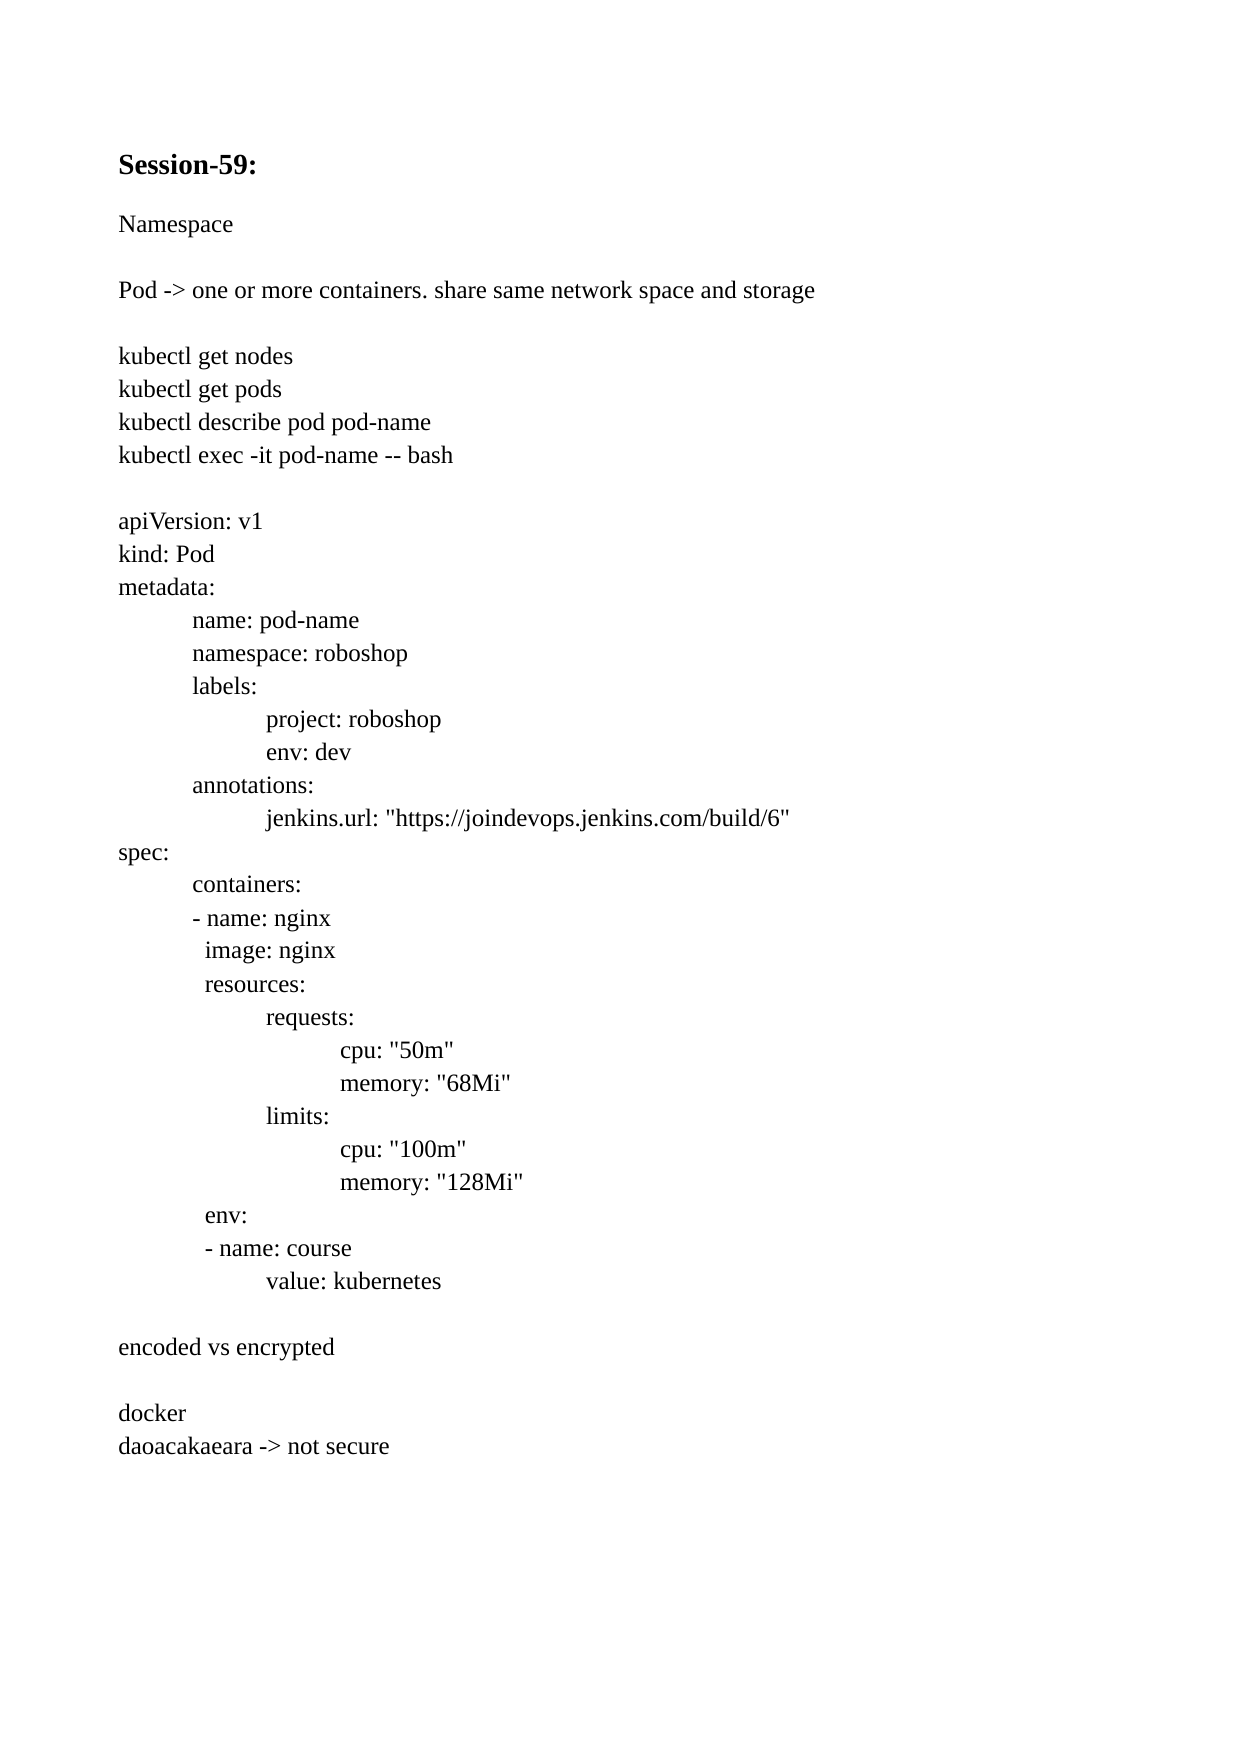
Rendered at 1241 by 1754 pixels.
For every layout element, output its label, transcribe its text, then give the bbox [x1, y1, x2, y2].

text value: kubernetes [118, 1266, 1122, 1294]
text namespace: roboshop [118, 638, 1122, 667]
text kind: Pod [118, 539, 1122, 568]
text Session-59: [118, 147, 1122, 180]
text limits: [118, 1101, 1122, 1129]
text Namespace [118, 209, 1122, 238]
text memory: "128Mi" [118, 1167, 1122, 1196]
text labels: [118, 671, 1122, 700]
text annotations: [118, 771, 1122, 799]
text Pod -> one or more containers. share same network space and storage [118, 275, 1122, 304]
text - name: nginx [118, 903, 1122, 931]
text memory: "68Mi" [118, 1068, 1122, 1096]
text kubectl exec -it pod-name -- bash [118, 440, 1122, 469]
text encoded vs encrypted [118, 1332, 1122, 1361]
text jenkins.url: "https://joindevops.jenkins.com/build/6" [118, 803, 1122, 832]
text kubectl describe pod pod-name [118, 407, 1122, 436]
text containers: [118, 869, 1122, 898]
text project: roboshop [118, 704, 1122, 733]
text docker [118, 1398, 1122, 1427]
text daoacakaeara -> not secure [118, 1431, 1122, 1460]
text image: nginx [118, 936, 1122, 964]
text cpu: "50m" [118, 1035, 1122, 1063]
text metadata: [118, 572, 1122, 601]
text cpu: "100m" [118, 1134, 1122, 1162]
text kubectl get nodes [118, 341, 1122, 370]
text spec: [118, 837, 1122, 865]
text resources: [118, 969, 1122, 997]
text apiVersion: v1 [118, 506, 1122, 535]
text - name: course [118, 1233, 1122, 1262]
text requests: [118, 1002, 1122, 1030]
text kubectl get pods [118, 374, 1122, 403]
text env: dev [118, 737, 1122, 766]
text env: [118, 1200, 1122, 1228]
text name: pod-name [118, 605, 1122, 634]
